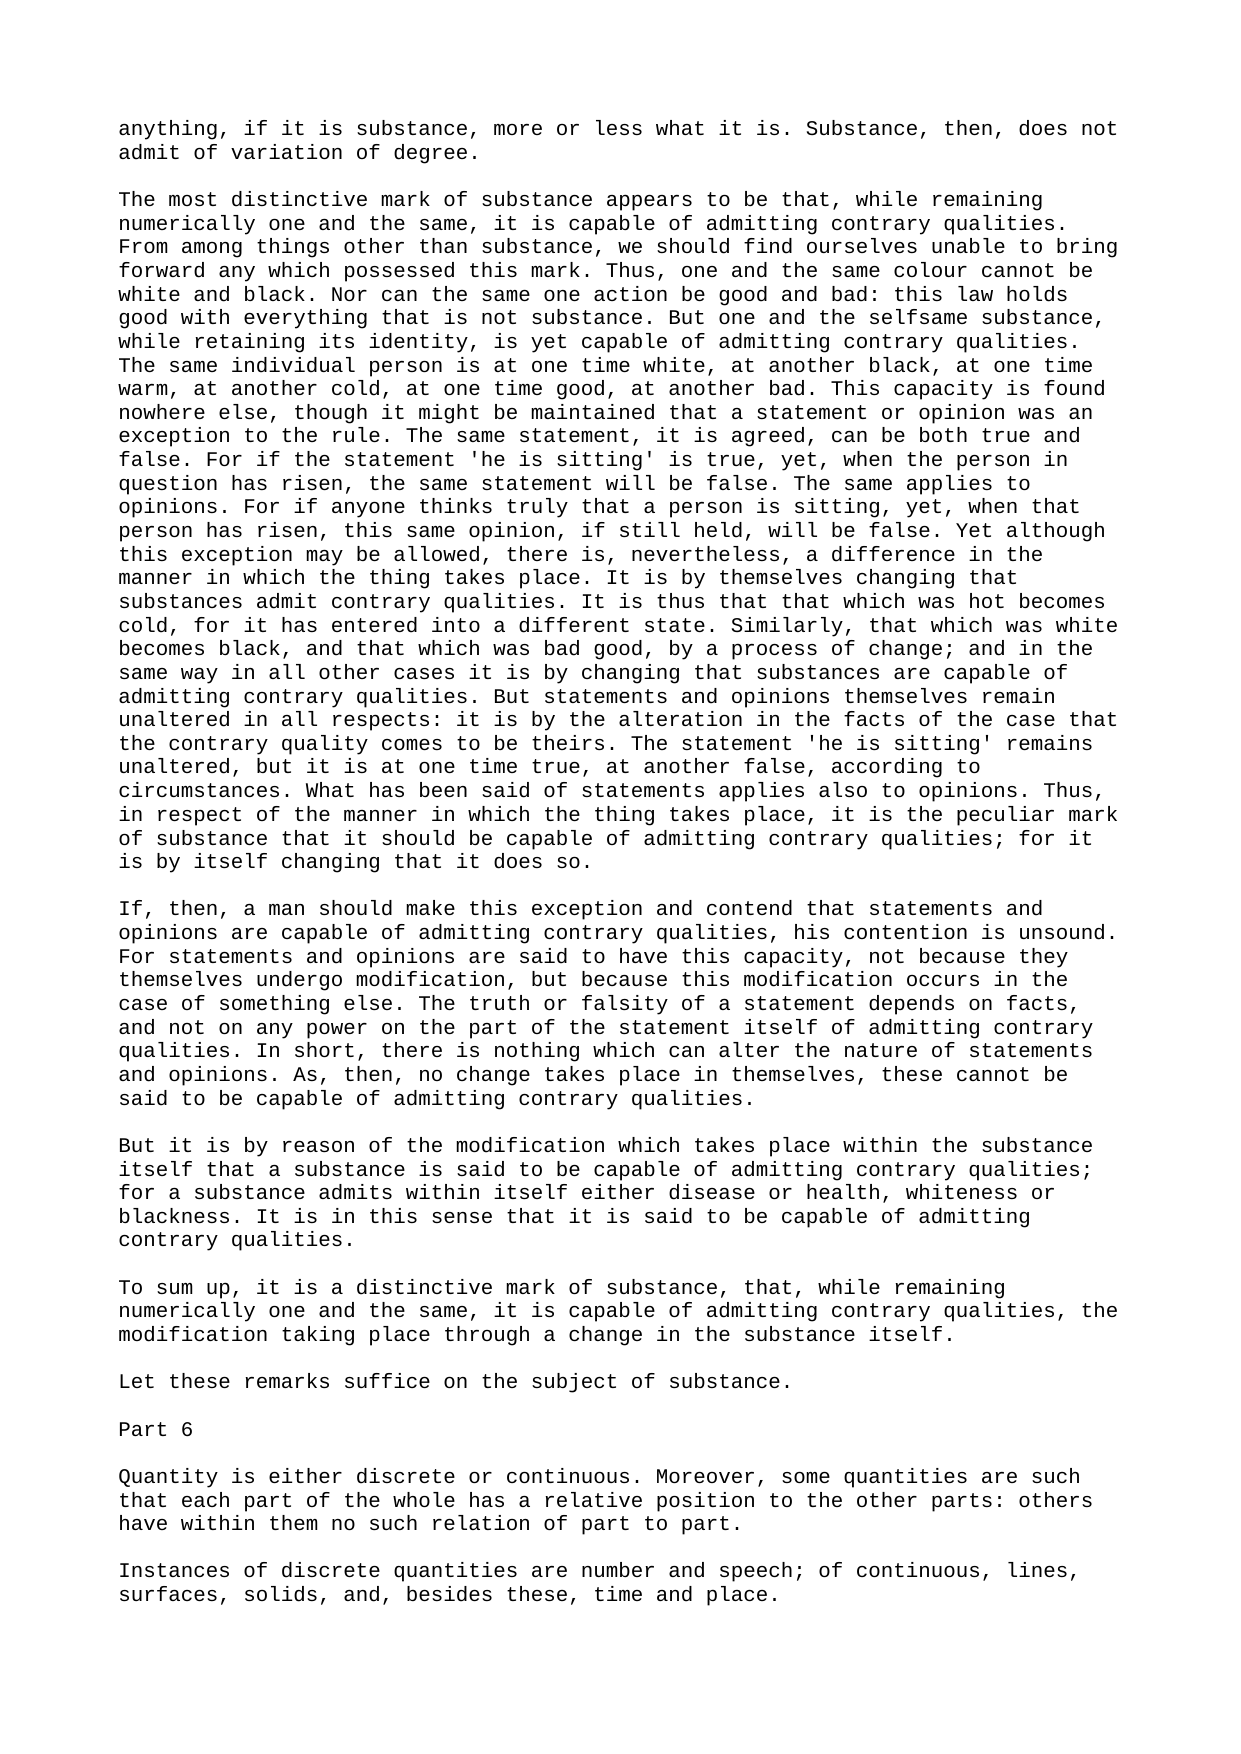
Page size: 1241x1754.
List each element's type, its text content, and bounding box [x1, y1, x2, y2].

text The most distinctive mark of substance appears to be that, while remaining numerically one and the same, it is capable of admitting contrary qualities. From among things other than substance, we should find ourselves unable to bring forward any which possessed this mark. Thus, one and the same colour cannot be white and black. Nor can the same one action be good and bad: this law holds good with everything that is not substance. But one and the selfsame substance, while retaining its identity, is yet capable of admitting contrary qualities. The same individual person is at one time white, at another black, at one time warm, at another cold, at one time good, at another bad. This capacity is found nowhere else, though it might be maintained that a statement or opinion was an exception to the rule. The same statement, it is agreed, can be both true and false. For if the statement 'he is sitting' is true, yet, when the person in question has risen, the same statement will be false. The same applies to opinions. For if anyone thinks truly that a person is sitting, yet, when that person has risen, this same opinion, if still held, will be false. Yet although this exception may be allowed, there is, nevertheless, a difference in the manner in which the thing takes place. It is by themselves changing that substances admit contrary qualities. It is thus that that which was hot becomes cold, for it has entered into a different state. Similarly, that which was white becomes black, and that which was bad good, by a process of change; and in the same way in all other cases it is by changing that substances are capable of admitting contrary qualities. But statements and opinions themselves remain unaltered in all respects: it is by the alteration in the facts of the case that the contrary quality comes to be theirs. The statement 'he is sitting' remains unaltered, but it is at one time true, at another false, according to circumstances. What has been said of statements applies also to opinions. Thus, in respect of the manner in which the thing takes place, it is the peculiar mark of substance that it should be capable of admitting contrary qualities; for it is by itself changing that it does so. [118, 189, 1122, 875]
text If, then, a man should make this exception and contend that statements and opinions are capable of admitting contrary qualities, his contention is unsound. For statements and opinions are said to have this capacity, not because they themselves undergo modification, but because this modification occurs in the case of something else. The truth or falsity of a statement depends on facts, and not on any power on the part of the statement itself of admitting contrary qualities. In short, there is nothing which can alter the nature of statements and opinions. As, then, no change takes place in themselves, these cannot be said to be capable of admitting contrary qualities. [118, 898, 1122, 1111]
text To sum up, it is a distinctive mark of substance, that, while remaining numerically one and the same, it is capable of admitting contrary qualities, the modification taking place through a change in the substance itself. [118, 1277, 1122, 1348]
text But it is by reason of the modification which takes place within the substance itself that a substance is said to be capable of admitting contrary qualities; for a substance admits within itself either disease or health, whiteness or blackness. It is in this sense that it is said to be capable of admitting contrary qualities. [118, 1135, 1122, 1253]
text Part 6 [118, 1419, 1122, 1442]
text anything, if it is substance, more or less what it is. Substance, then, does not admit of variation of degree. [118, 118, 1122, 165]
text Instances of discrete quantities are number and speech; of continuous, lines, surfaces, solids, and, besides these, time and place. [118, 1561, 1122, 1608]
text Quantity is either discrete or continuous. Moreover, some quantities are such that each part of the whole has a relative position to the other parts: others have within them no such relation of part to part. [118, 1466, 1122, 1537]
text Let these remarks suffice on the subject of substance. [118, 1371, 1122, 1395]
